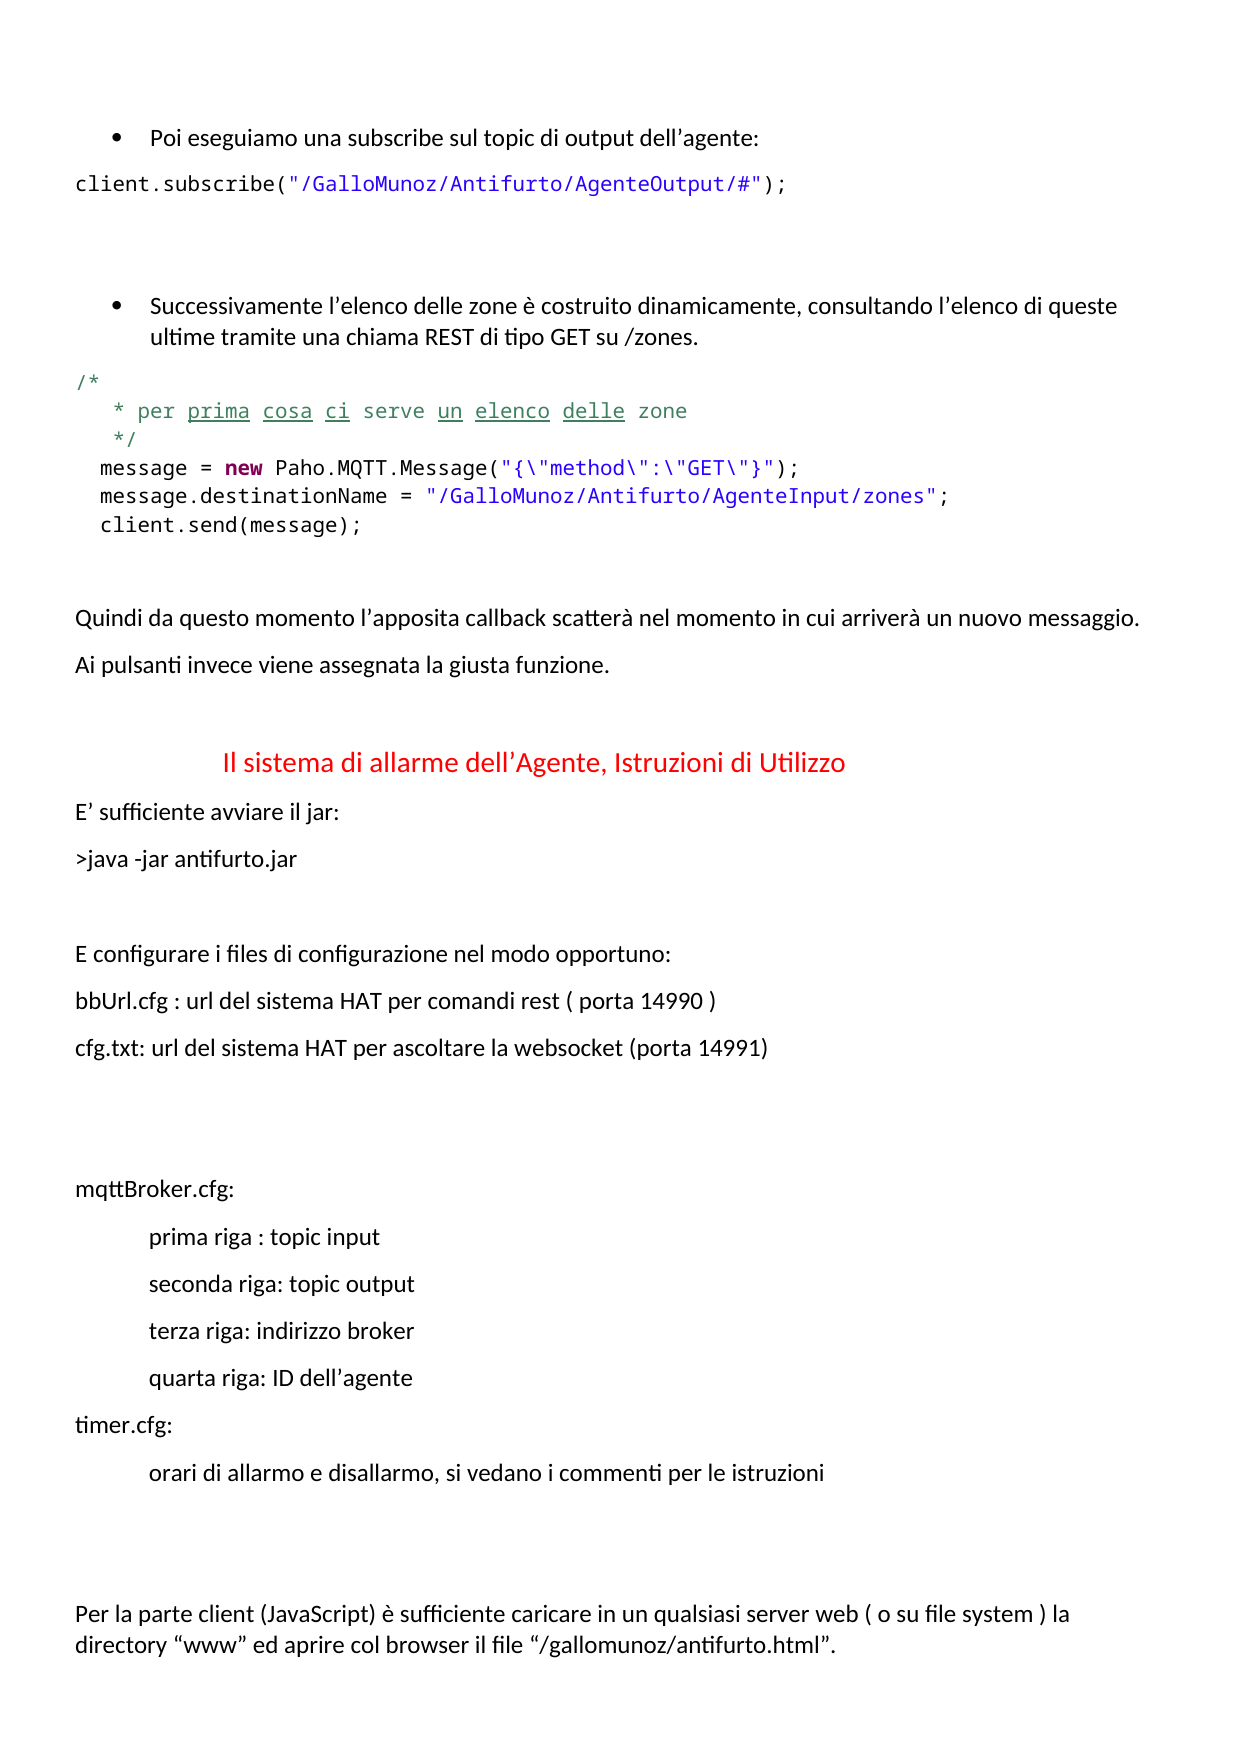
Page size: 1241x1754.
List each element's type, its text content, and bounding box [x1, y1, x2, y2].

list Successivamente l’elenco delle zone è costruito dinamicamente, consultando l’elenco di queste ultime tramite una chiama REST di tipo GET su /zones. [112, 290, 1165, 351]
text seconda riga: topic output [75, 1268, 1165, 1298]
text client.subscribe("/GalloMunoz/Antifurto/AgenteOutput/#"); [75, 169, 1165, 198]
text E configurare i files di configurazione nel modo opportuno: [75, 938, 1165, 968]
text mqttBroker.cfg: [75, 1174, 1165, 1204]
text prima riga : topic input [75, 1221, 1165, 1251]
text */ [75, 425, 1165, 453]
text message.destinationName = "/GalloMunoz/Antifurto/AgenteInput/zones"; [75, 482, 1165, 510]
text quarta riga: ID dell’agente [75, 1362, 1165, 1393]
list Poi eseguiamo una subscribe sul topic di output dell’agente: [112, 122, 1165, 153]
text timer.cfg: [75, 1409, 1165, 1440]
text terza riga: indirizzo broker [75, 1315, 1165, 1346]
text cfg.txt: url del sistema HAT per ascoltare la websocket (porta 14991) [75, 1032, 1165, 1063]
text orari di allarmo e disallarmo, si vedano i commenti per le istruzioni [75, 1457, 1165, 1487]
text E’ sufficiente avviare il jar: [75, 796, 1165, 827]
text Ai pulsanti invece viene assegnata la giusta funzione. [75, 649, 1165, 680]
text Il sistema di allarme dell’Agente, Istruzioni di Utilizzo [149, 744, 1165, 779]
text >java -jar antifurto.jar [75, 843, 1165, 874]
text message = new Paho.MQTT.Message("{\"method\":\"GET\"}"); [75, 453, 1165, 482]
text bbUrl.cfg : url del sistema HAT per comandi rest ( porta 14990 ) [75, 985, 1165, 1015]
text * per prima cosa ci serve un elenco delle zone [75, 396, 1165, 425]
text Quindi da questo momento l’apposita callback scatterà nel momento in cui arriverà un nuovo messaggio. [75, 602, 1165, 633]
text client.send(message); [75, 510, 1165, 538]
text Per la parte client (JavaScript) è sufficiente caricare in un qualsiasi server web ( o su file system ) la directory “www” ed aprire col browser il file “/gallomunoz/antifurto.html”. [75, 1598, 1165, 1659]
text /* [75, 368, 1165, 396]
